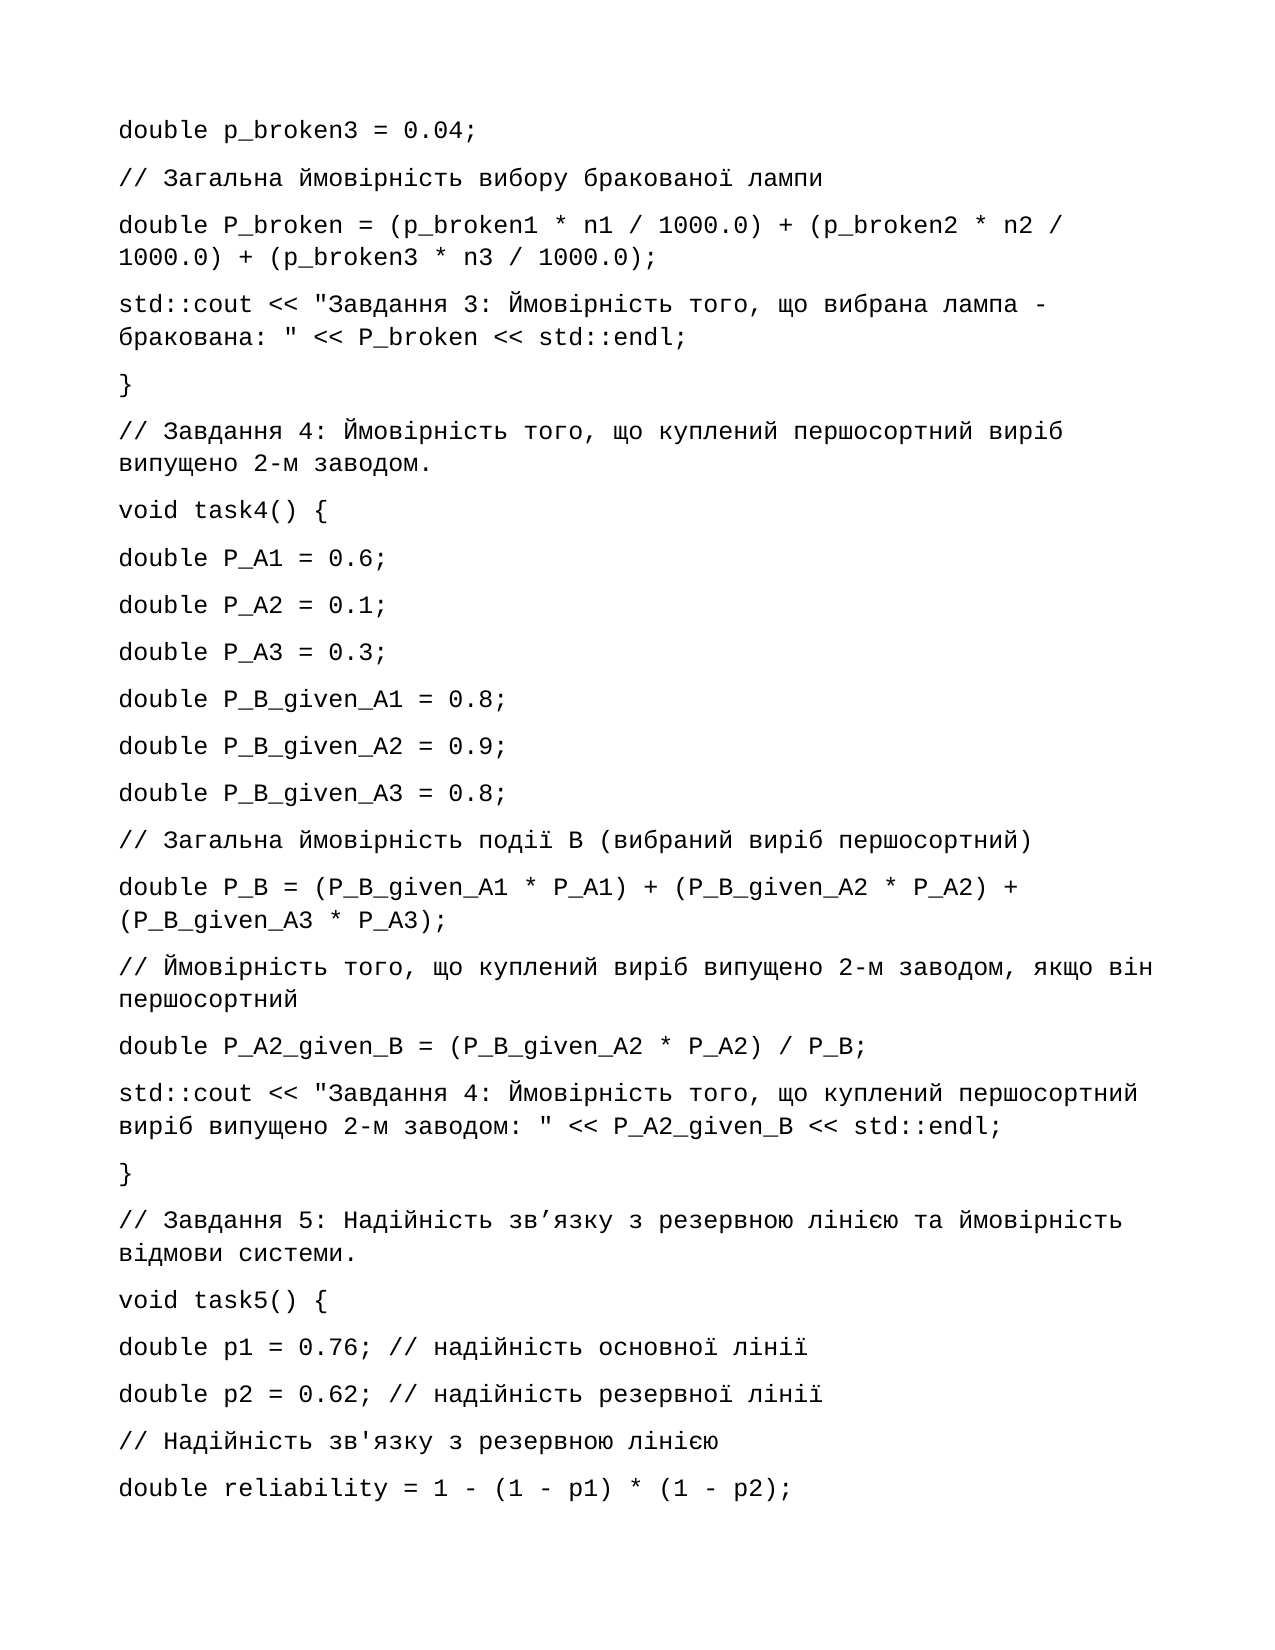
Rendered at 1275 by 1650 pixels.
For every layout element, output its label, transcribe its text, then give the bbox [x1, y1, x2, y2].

text double P_broken = (p_broken1 * n1 / 1000.0) + (p_broken2 * n2 / 1000.0) + (p_broken3 * n3 / 1000.0); [118, 212, 1157, 273]
text double P_B_given_A1 = 0.8; [118, 686, 1157, 715]
text double p2 = 0.62; // надійність резервної лінії [118, 1381, 1157, 1410]
text std::cout << "Завдання 3: Ймовірність того, що вибрана лампа - бракована: " << P_broken << std::endl; [118, 292, 1157, 353]
text // Завдання 4: Ймовірність того, що куплений першосортний виріб випущено 2-м заводом. [118, 418, 1157, 479]
text double P_B_given_A2 = 0.9; [118, 733, 1157, 762]
text } [118, 371, 1157, 400]
text // Ймовірність того, що куплений виріб випущено 2-м заводом, якщо він першосортний [118, 954, 1157, 1015]
text double P_B_given_A3 = 0.8; [118, 781, 1157, 809]
text std::cout << "Завдання 4: Ймовірність того, що куплений першосортний виріб випущено 2-м заводом: " << P_A2_given_B << std::endl; [118, 1081, 1157, 1142]
text double reliability = 1 - (1 - p1) * (1 - p2); [118, 1476, 1157, 1504]
text void task4() { [118, 498, 1157, 526]
text double P_B = (P_B_given_A1 * P_A1) + (P_B_given_A2 * P_A2) + (P_B_given_A3 * P_A3); [118, 875, 1157, 936]
text // Загальна ймовірність події B (вибраний виріб першосортний) [118, 828, 1157, 856]
text // Надійність зв'язку з резервною лінією [118, 1428, 1157, 1457]
text double p1 = 0.76; // надійність основної лінії [118, 1334, 1157, 1363]
text double P_A2 = 0.1; [118, 592, 1157, 621]
text double P_A2_given_B = (P_B_given_A2 * P_A2) / P_B; [118, 1034, 1157, 1062]
text double P_A1 = 0.6; [118, 545, 1157, 573]
text // Загальна ймовірність вибору бракованої лампи [118, 165, 1157, 193]
text double P_A3 = 0.3; [118, 639, 1157, 668]
text // Завдання 5: Надійність зв’язку з резервною лінією та ймовірність відмови системи. [118, 1208, 1157, 1268]
text double p_broken3 = 0.04; [118, 118, 1157, 146]
text void task5() { [118, 1287, 1157, 1316]
text } [118, 1161, 1157, 1189]
